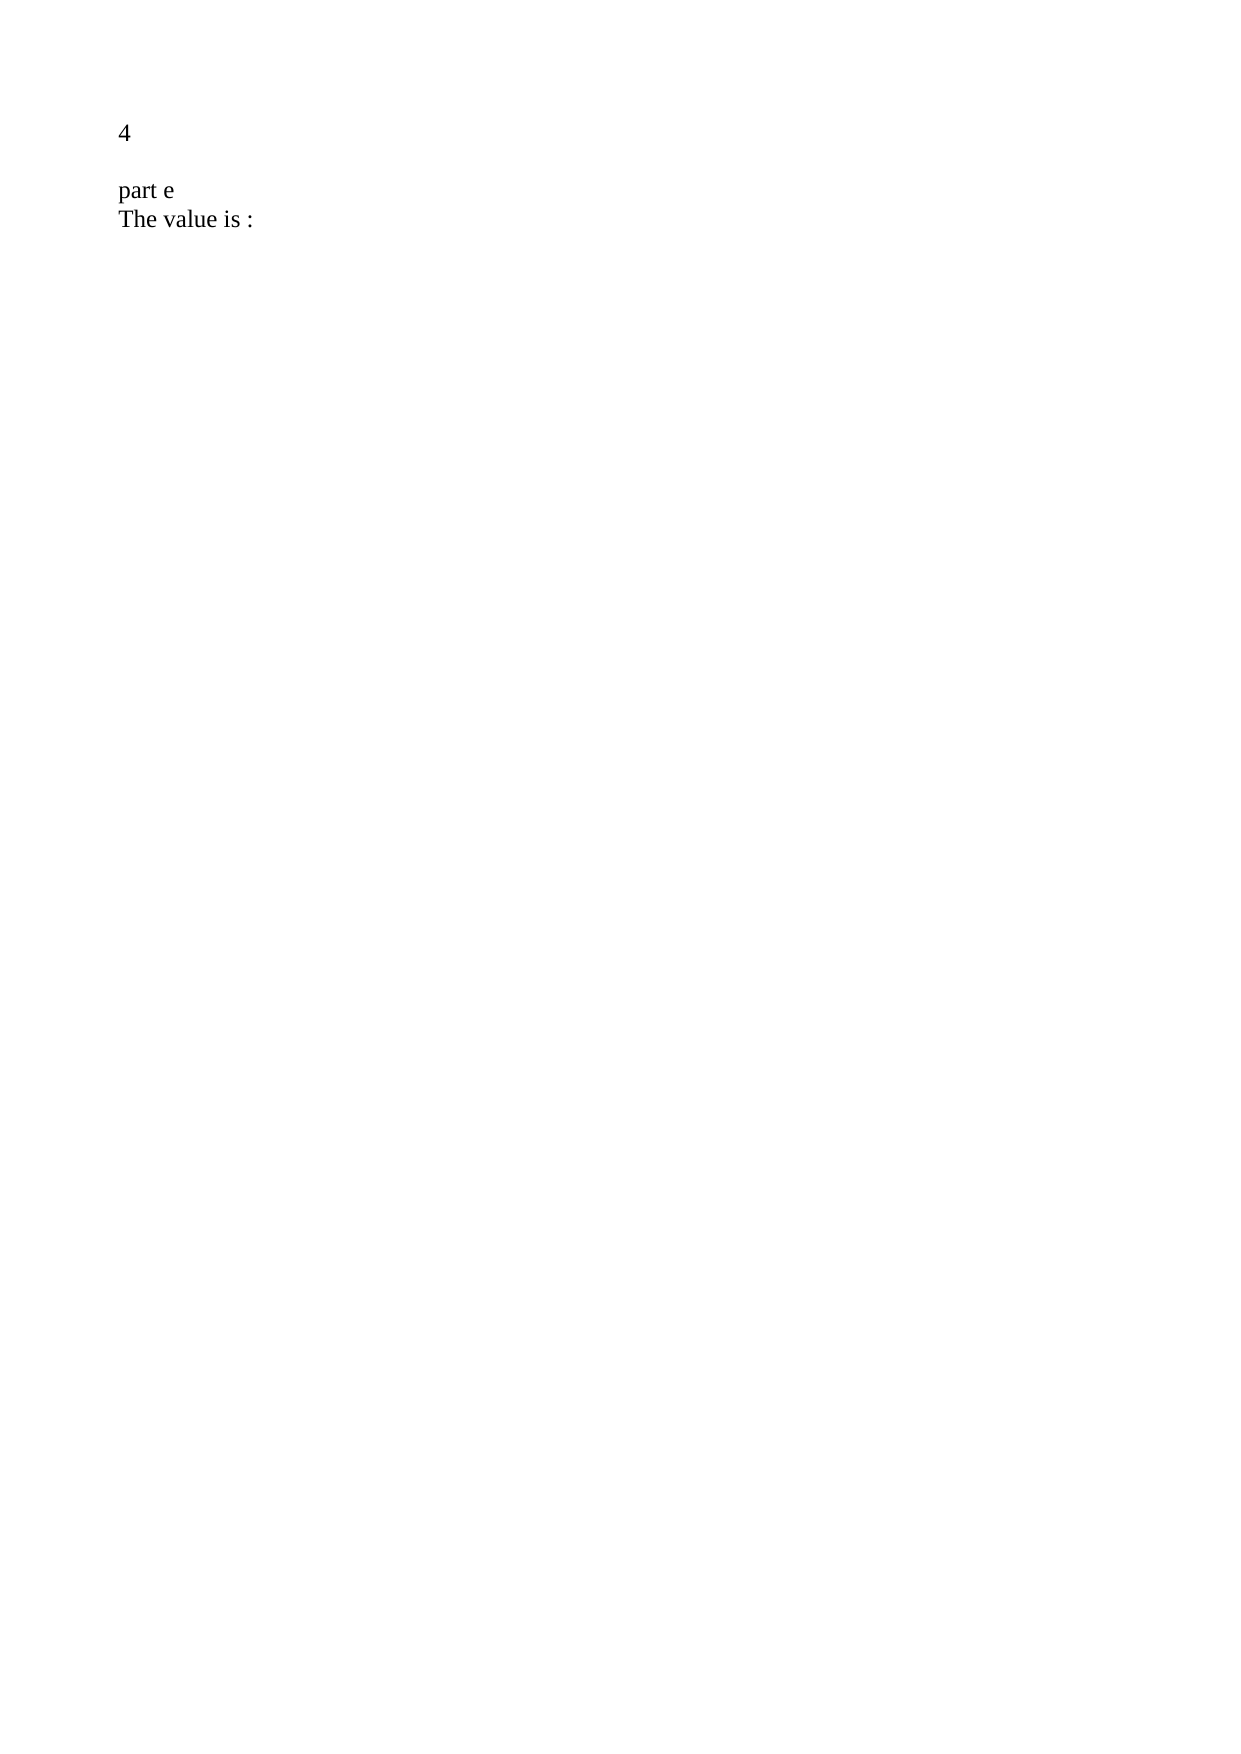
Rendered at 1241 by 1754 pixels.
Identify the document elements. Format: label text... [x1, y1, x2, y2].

text The value is : [118, 204, 1122, 233]
text part e [118, 176, 1122, 204]
text 4 [118, 118, 1122, 147]
